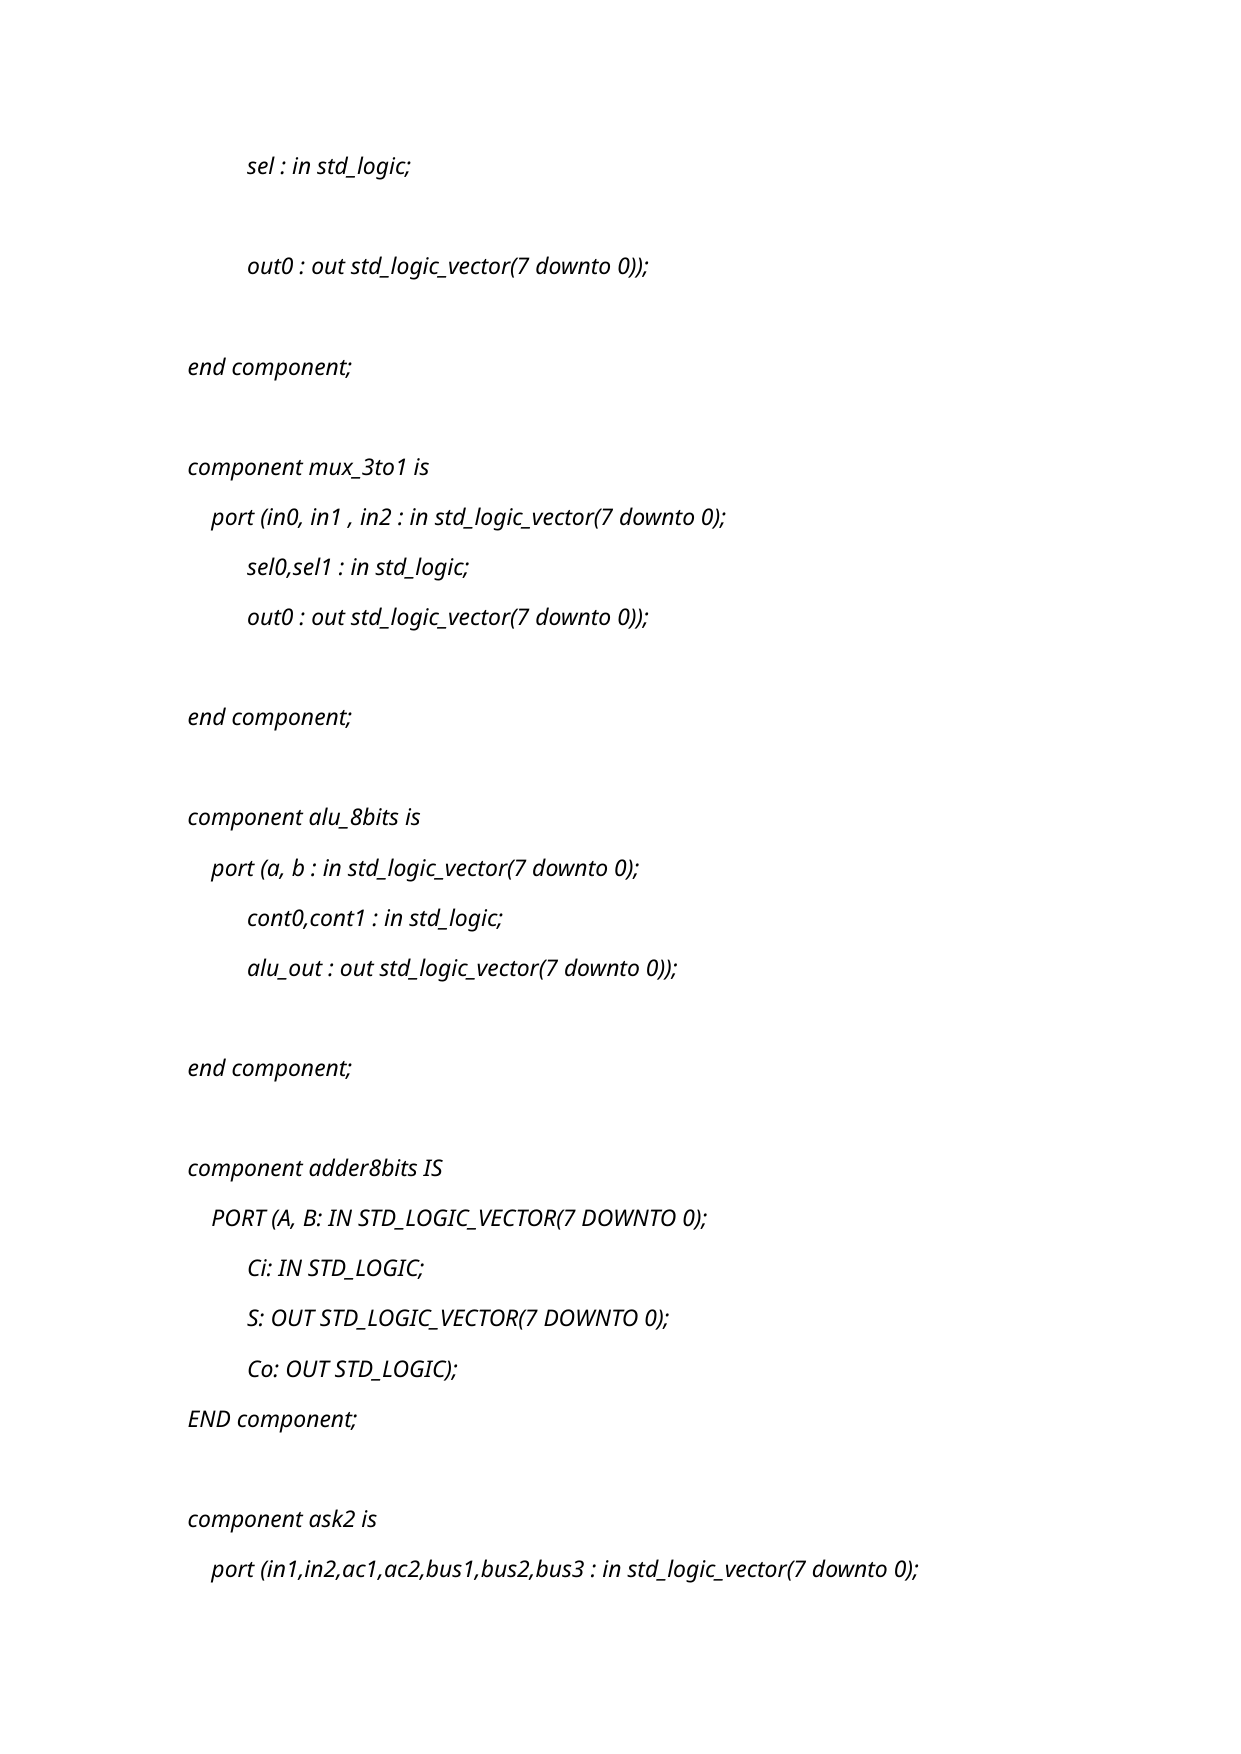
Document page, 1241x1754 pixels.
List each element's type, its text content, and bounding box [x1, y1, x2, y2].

text out0 : out std_logic_vector(7 downto 0)); [187, 601, 1053, 632]
text component adder8bits IS [187, 1152, 1053, 1183]
text sel0,sel1 : in std_logic; [187, 551, 1053, 582]
text out0 : out std_logic_vector(7 downto 0)); [187, 250, 1053, 281]
text end component; [187, 701, 1053, 732]
text Ci: IN STD_LOGIC; [187, 1252, 1053, 1283]
text END component; [187, 1403, 1053, 1434]
text sel : in std_logic; [187, 150, 1053, 181]
text alu_out : out std_logic_vector(7 downto 0)); [187, 952, 1053, 983]
text port (a, b : in std_logic_vector(7 downto 0); [187, 851, 1053, 883]
text PORT (A, B: IN STD_LOGIC_VECTOR(7 DOWNTO 0); [187, 1202, 1053, 1233]
text end component; [187, 350, 1053, 382]
text port (in1,in2,ac1,ac2,bus1,bus2,bus3 : in std_logic_vector(7 downto 0); [187, 1553, 1053, 1584]
text component alu_8bits is [187, 801, 1053, 833]
text component ask2 is [187, 1503, 1053, 1534]
text port (in0, in1 , in2 : in std_logic_vector(7 downto 0); [187, 501, 1053, 532]
text S: OUT STD_LOGIC_VECTOR(7 DOWNTO 0); [187, 1302, 1053, 1334]
text Co: OUT STD_LOGIC); [187, 1352, 1053, 1384]
text end component; [187, 1052, 1053, 1083]
text cont0,cont1 : in std_logic; [187, 902, 1053, 933]
text component mux_3to1 is [187, 451, 1053, 482]
